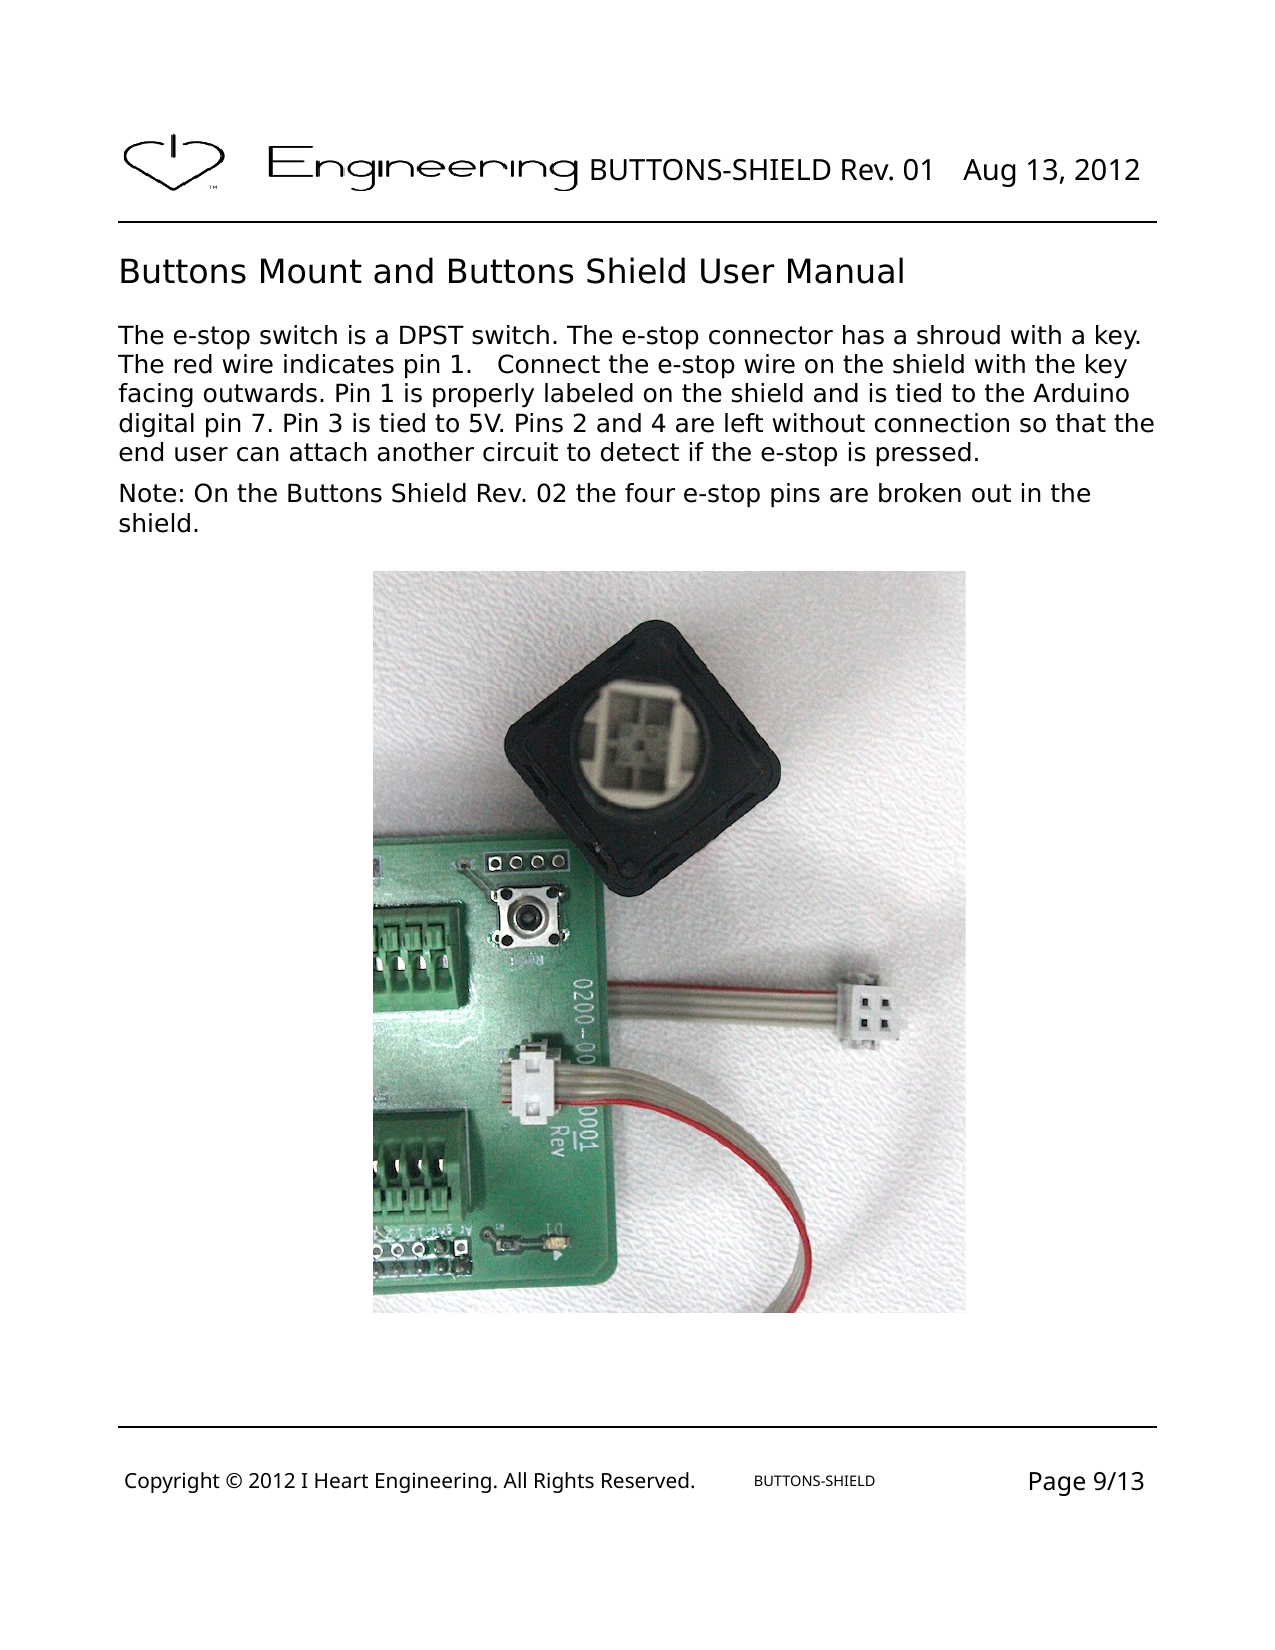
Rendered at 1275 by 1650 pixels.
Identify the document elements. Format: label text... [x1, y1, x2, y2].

picture [373, 571, 966, 1313]
picture [123, 134, 578, 191]
text Note: On the Buttons Shield Rev. 02 the four e-stop pins are broken out in the shield. [118, 479, 1157, 538]
text The e-stop switch is a DPST switch. The e-stop connector has a shroud with a key. The red wire indicates pin 1. Connect the e-stop wire on the shield with the key facing outwards. Pin 1 is properly labeled on the shield and is tied to the Arduino digital pin 7. Pin 3 is tied to 5V. Pins 2 and 4 are left without connection so that the end user can attach another circuit to detect if the e-stop is pressed. [118, 321, 1157, 467]
